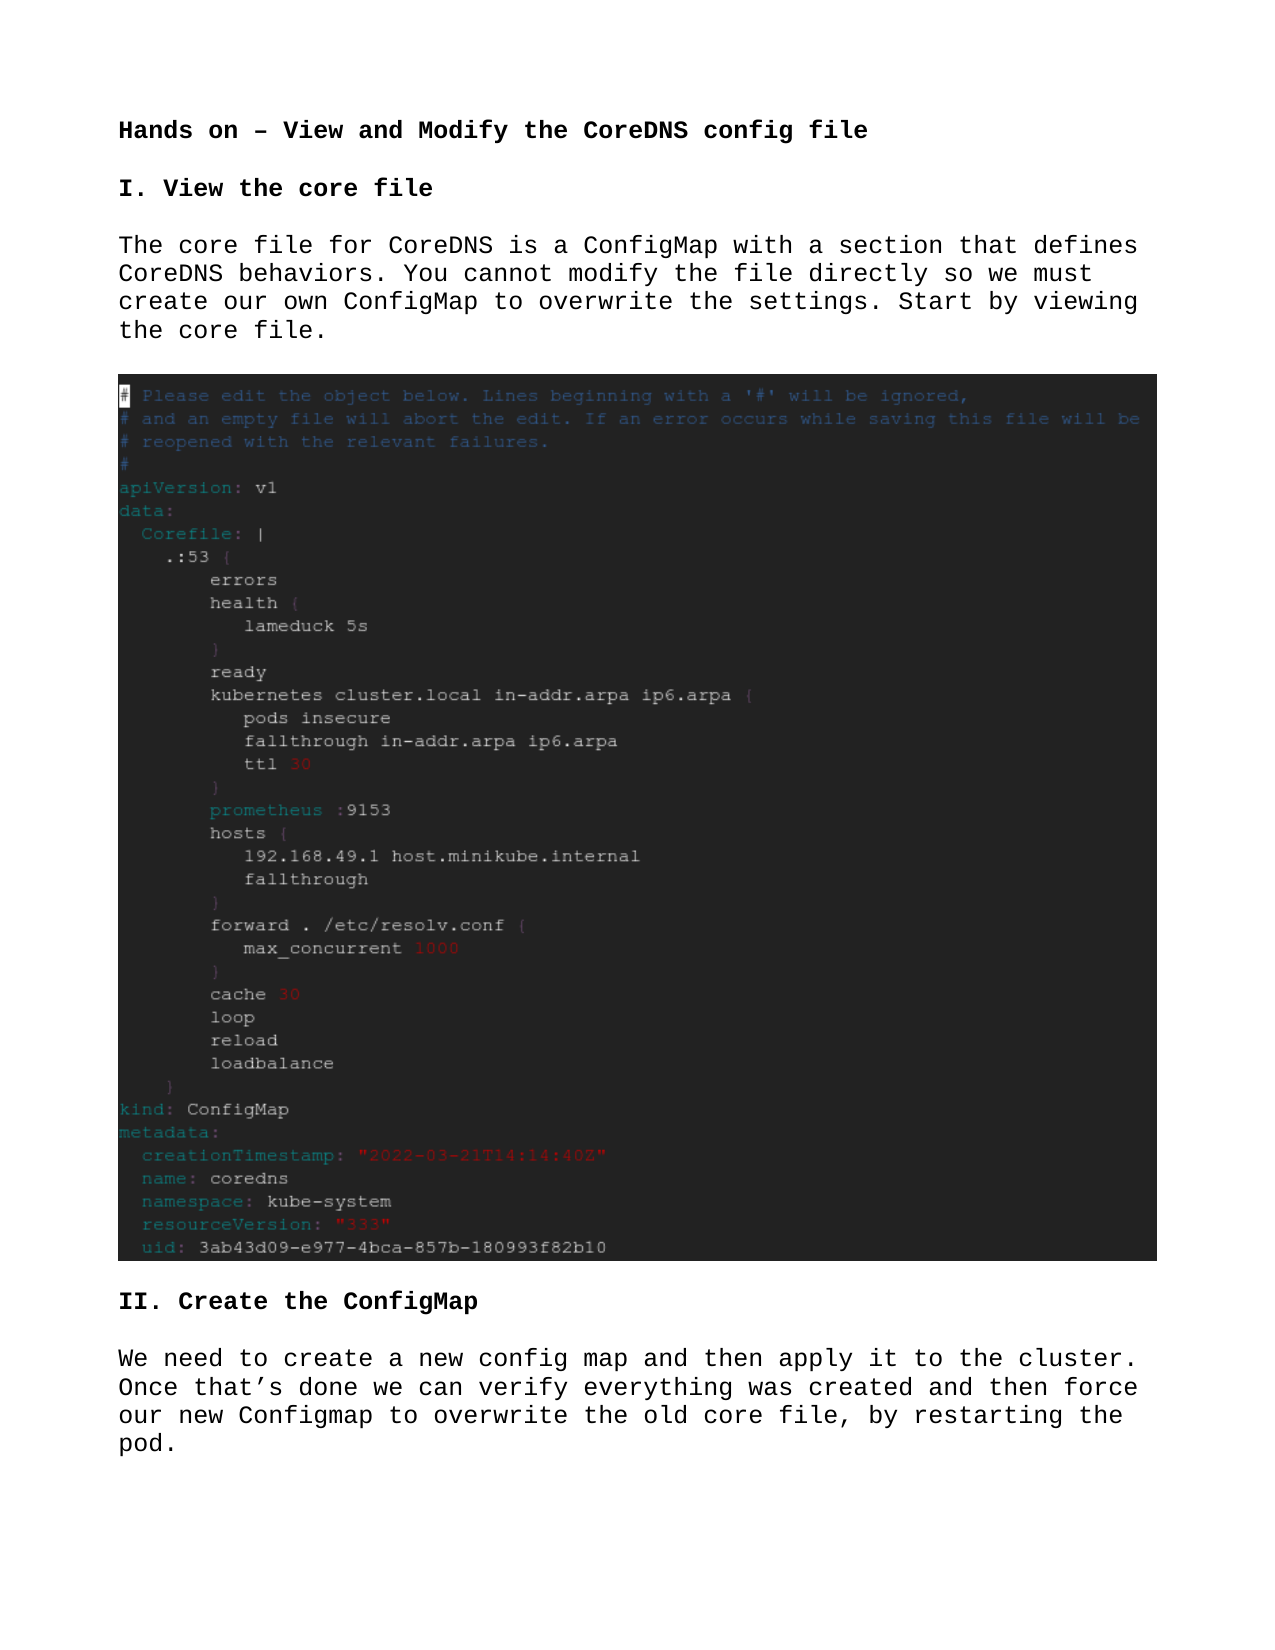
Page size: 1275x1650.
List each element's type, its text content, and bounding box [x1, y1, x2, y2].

text We need to create a new config map and then apply it to the cluster. Once that’s done we can verify everything was created and then force our new Configmap to overwrite the old core file, by restarting the pod. [118, 1346, 1157, 1459]
text I. View the core file [118, 175, 1157, 203]
text Hands on – View and Modify the CoreDNS config file [118, 118, 1157, 146]
text II. Create the ConfigMap [118, 1289, 1157, 1317]
picture [118, 374, 1157, 1261]
text The core file for CoreDNS is a ConfigMap with a section that defines CoreDNS behaviors. You cannot modify the file directly so we must create our own ConfigMap to overwrite the settings. Start by viewing the core file. [118, 232, 1157, 346]
